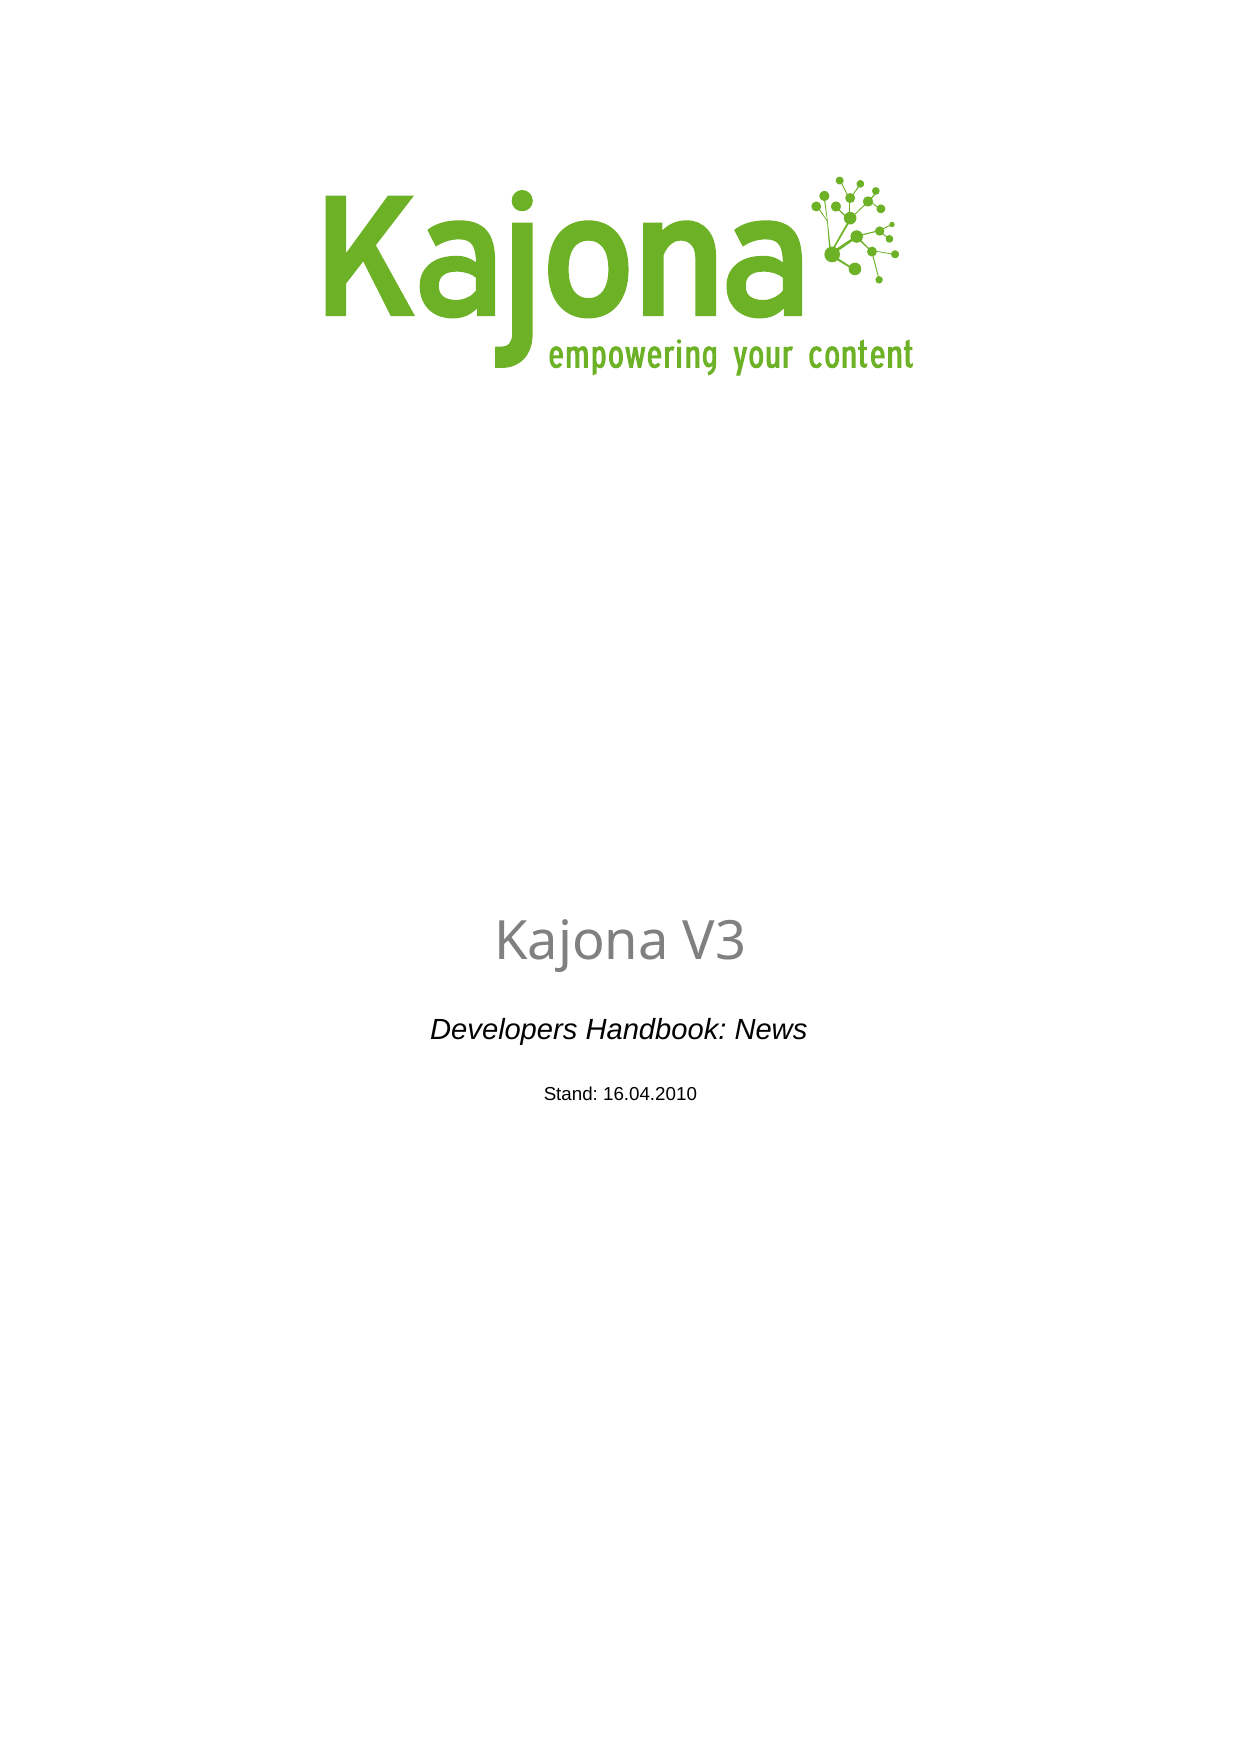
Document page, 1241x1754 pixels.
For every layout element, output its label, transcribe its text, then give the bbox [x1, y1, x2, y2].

subtitle Developers Handbook: News [118, 1013, 1122, 1045]
title Kajona V3 [118, 902, 1122, 975]
subtitle Stand: 16.04.2010 [118, 1083, 1122, 1104]
